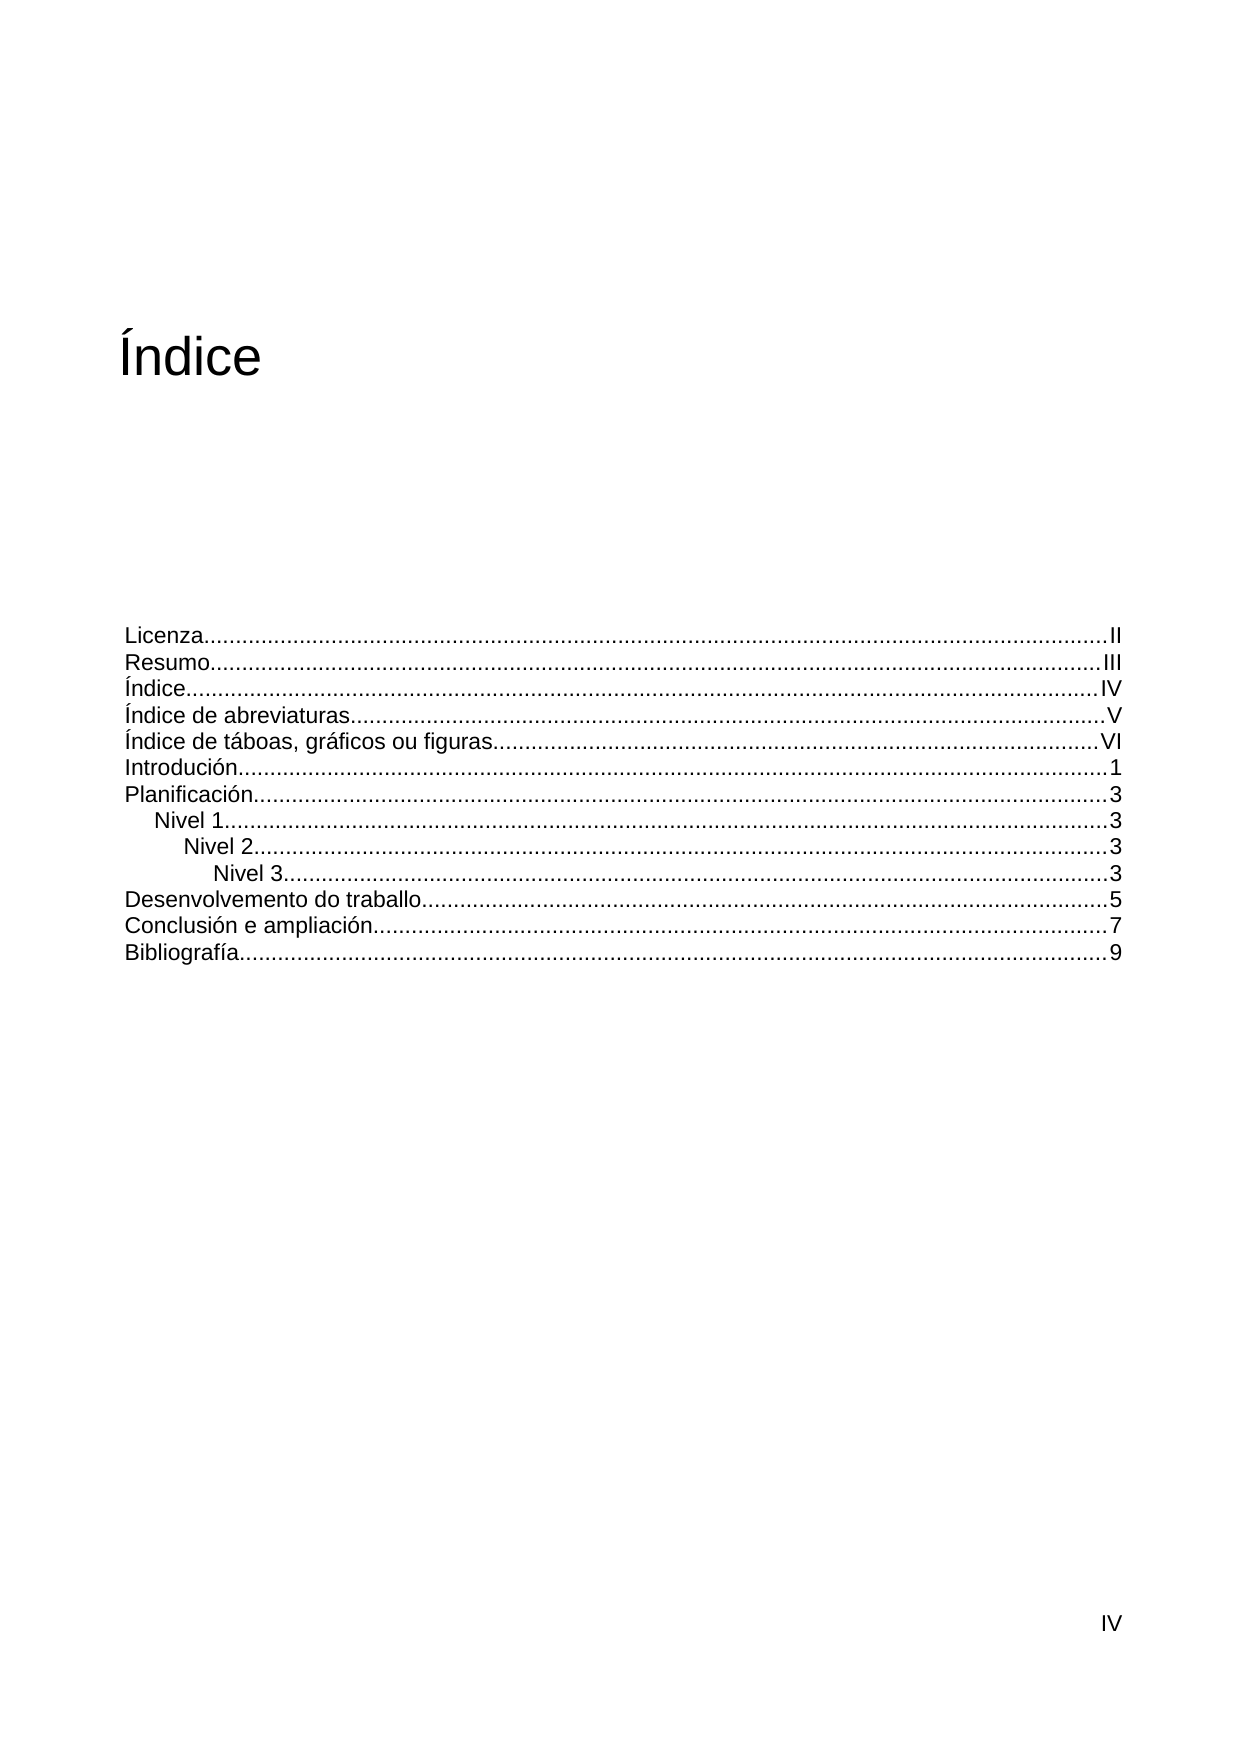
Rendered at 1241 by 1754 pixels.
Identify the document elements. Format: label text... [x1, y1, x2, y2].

text Planificación 3 [118, 781, 1122, 807]
text Nivel 3 3 [207, 860, 1122, 886]
text Introdución 1 [118, 754, 1122, 781]
text Índice de táboas, gráficos ou figuras VI [118, 728, 1122, 754]
text Nivel 2 3 [177, 833, 1122, 860]
text Licenza II [118, 622, 1122, 649]
text Desenvolvemento do traballo 5 [118, 886, 1122, 912]
text Índice [118, 325, 1122, 387]
text Resumo III [118, 649, 1122, 675]
text Índice IV [118, 675, 1122, 702]
text Bibliografía 9 [118, 939, 1122, 965]
text Índice de abreviaturas V [118, 702, 1122, 728]
text Nivel 1 3 [148, 807, 1122, 833]
text Conclusión e ampliación 7 [118, 912, 1122, 939]
